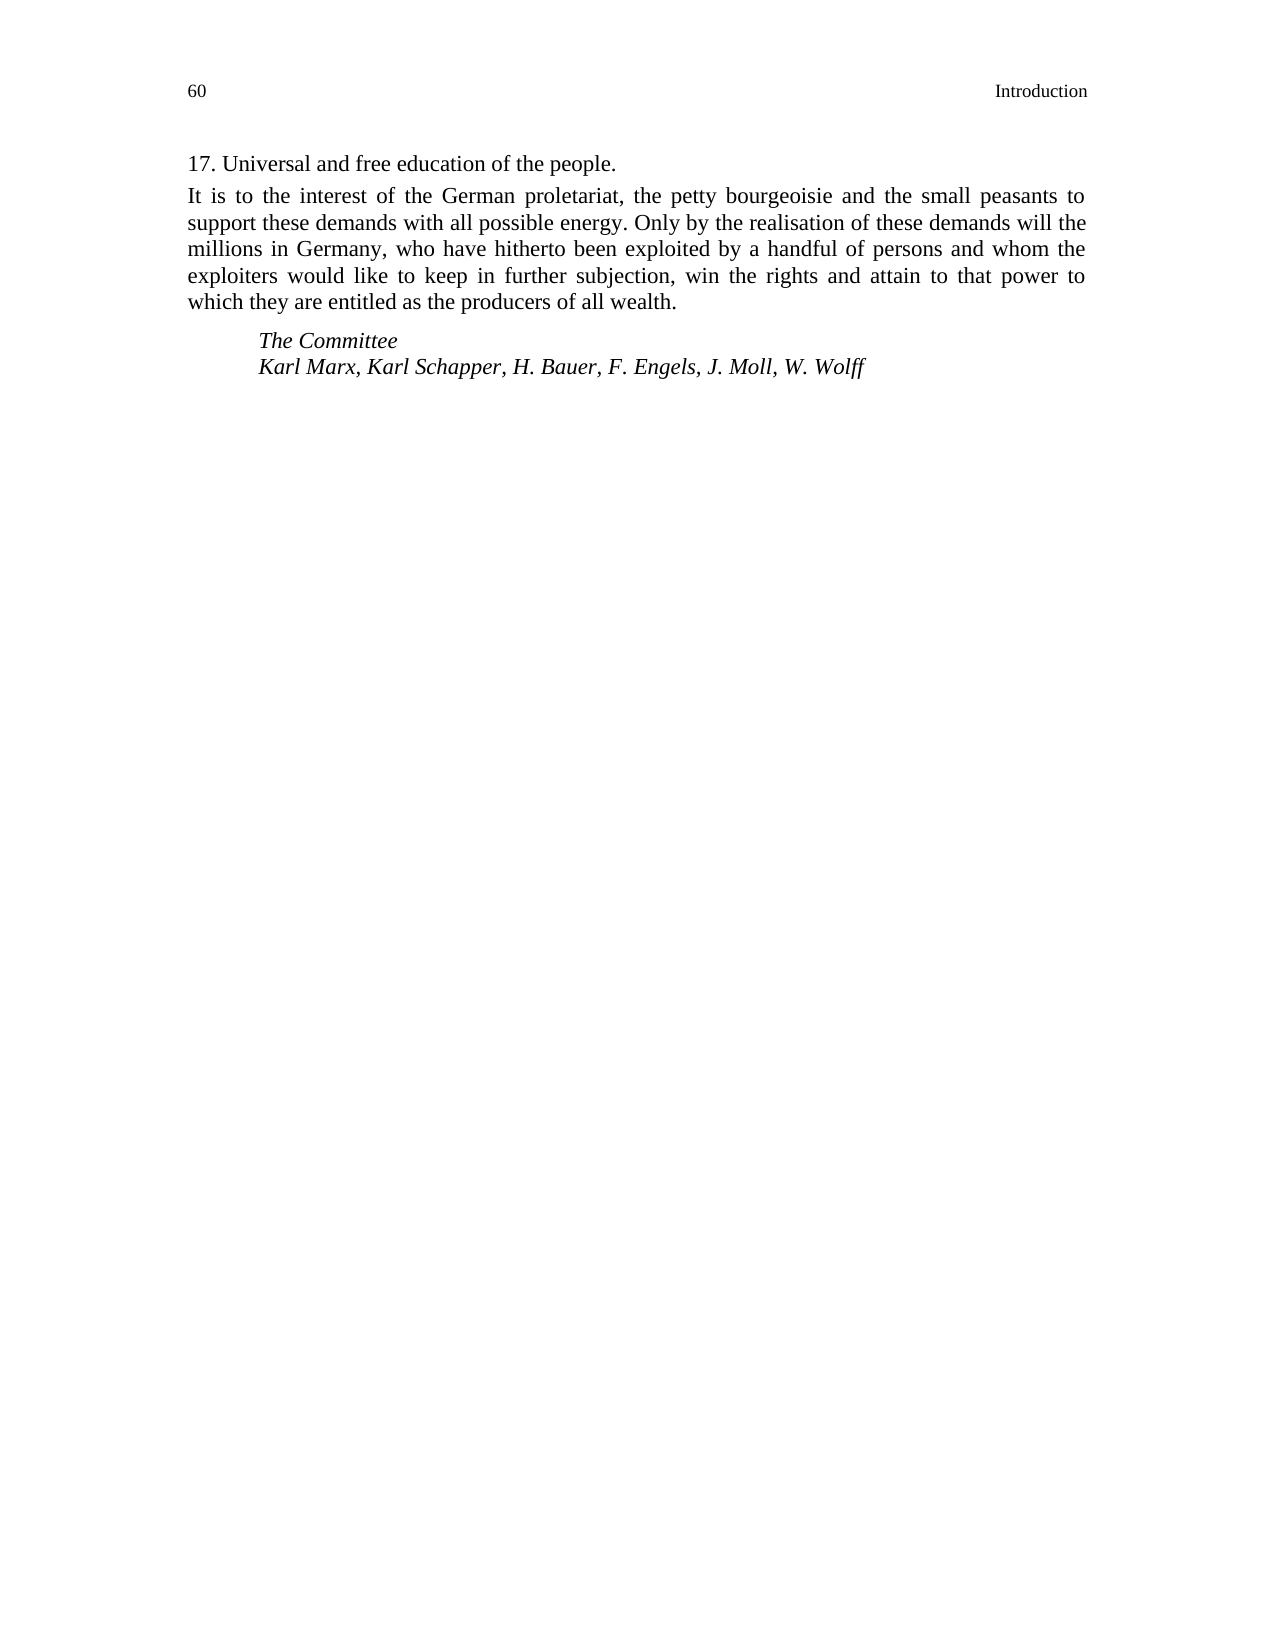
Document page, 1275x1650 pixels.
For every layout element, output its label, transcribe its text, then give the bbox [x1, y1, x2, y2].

text The Committee Karl Marx, Karl Schapper, H. Bauer, F. Engels, J. Moll, W. Wolff [258, 327, 1017, 379]
text 17. Universal and free education of the people. [187, 150, 1087, 176]
text It is to the interest of the German proletariat, the petty bourgeoisie and the small peasants to support these demands with all possible energy. Only by the realisation of these demands will the millions in Germany, who have hitherto been exploited by a handful of persons and whom the exploiters would like to keep in further subjection, win the rights and attain to that power to which they are entitled as the producers of all wealth. [187, 183, 1087, 314]
